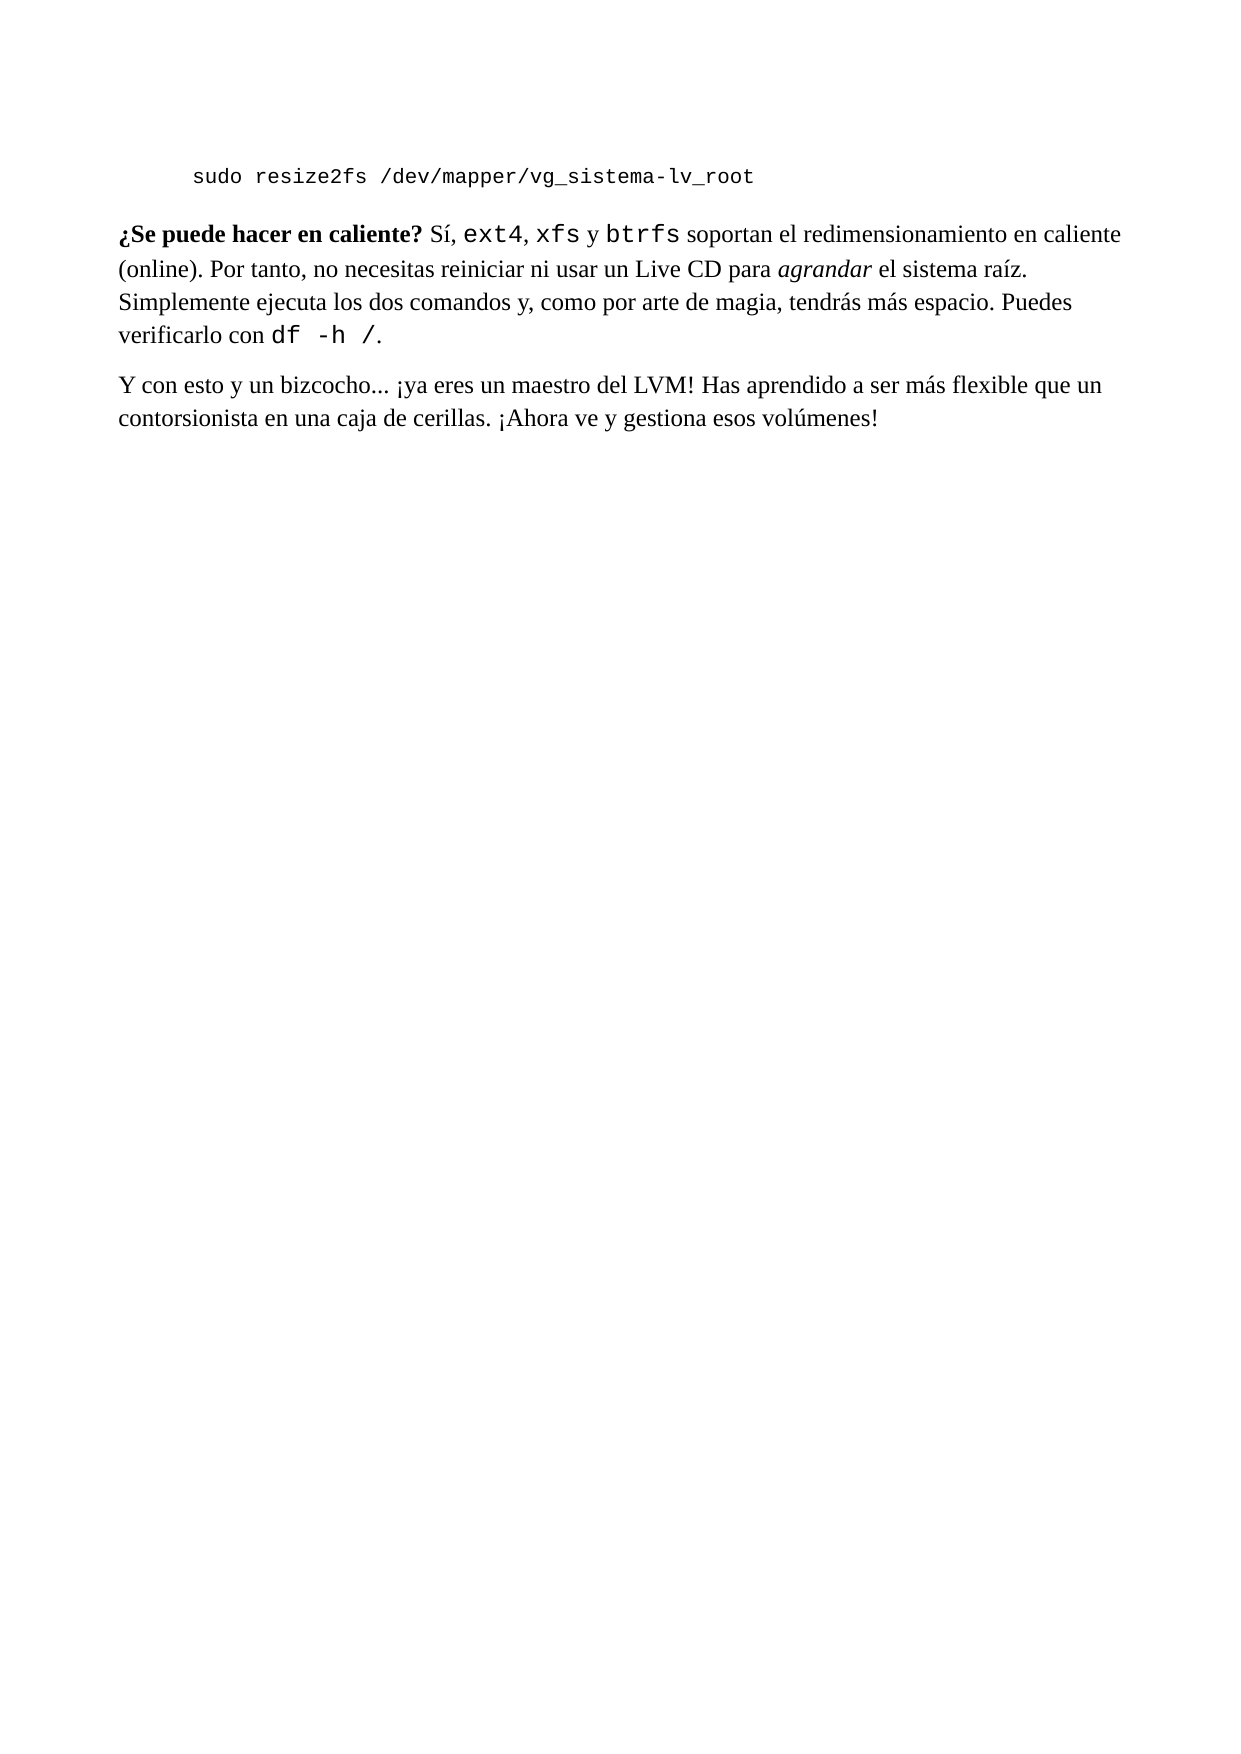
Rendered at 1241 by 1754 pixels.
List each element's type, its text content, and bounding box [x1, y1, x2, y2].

text ¿Se puede hacer en caliente? Sí, ext4, xfs y btrfs soportan el redimensionamiento en caliente (online). Por tanto, no necesitas reiniciar ni usar un Live CD para agrandar el sistema raíz. Simplemente ejecuta los dos comandos y, como por arte de magia, tendrás más espacio. Puedes verificarlo con df -h /. [118, 219, 1122, 351]
text Y con esto y un bizcocho... ¡ya eres un maestro del LVM! Has aprendido a ser más flexible que un contorsionista en una caja de cerillas. ¡Ahora ve y gestiona esos volúmenes! [118, 370, 1122, 432]
list sudo resize2fs /dev/mapper/vg_sistema-lv_root [162, 166, 1122, 189]
